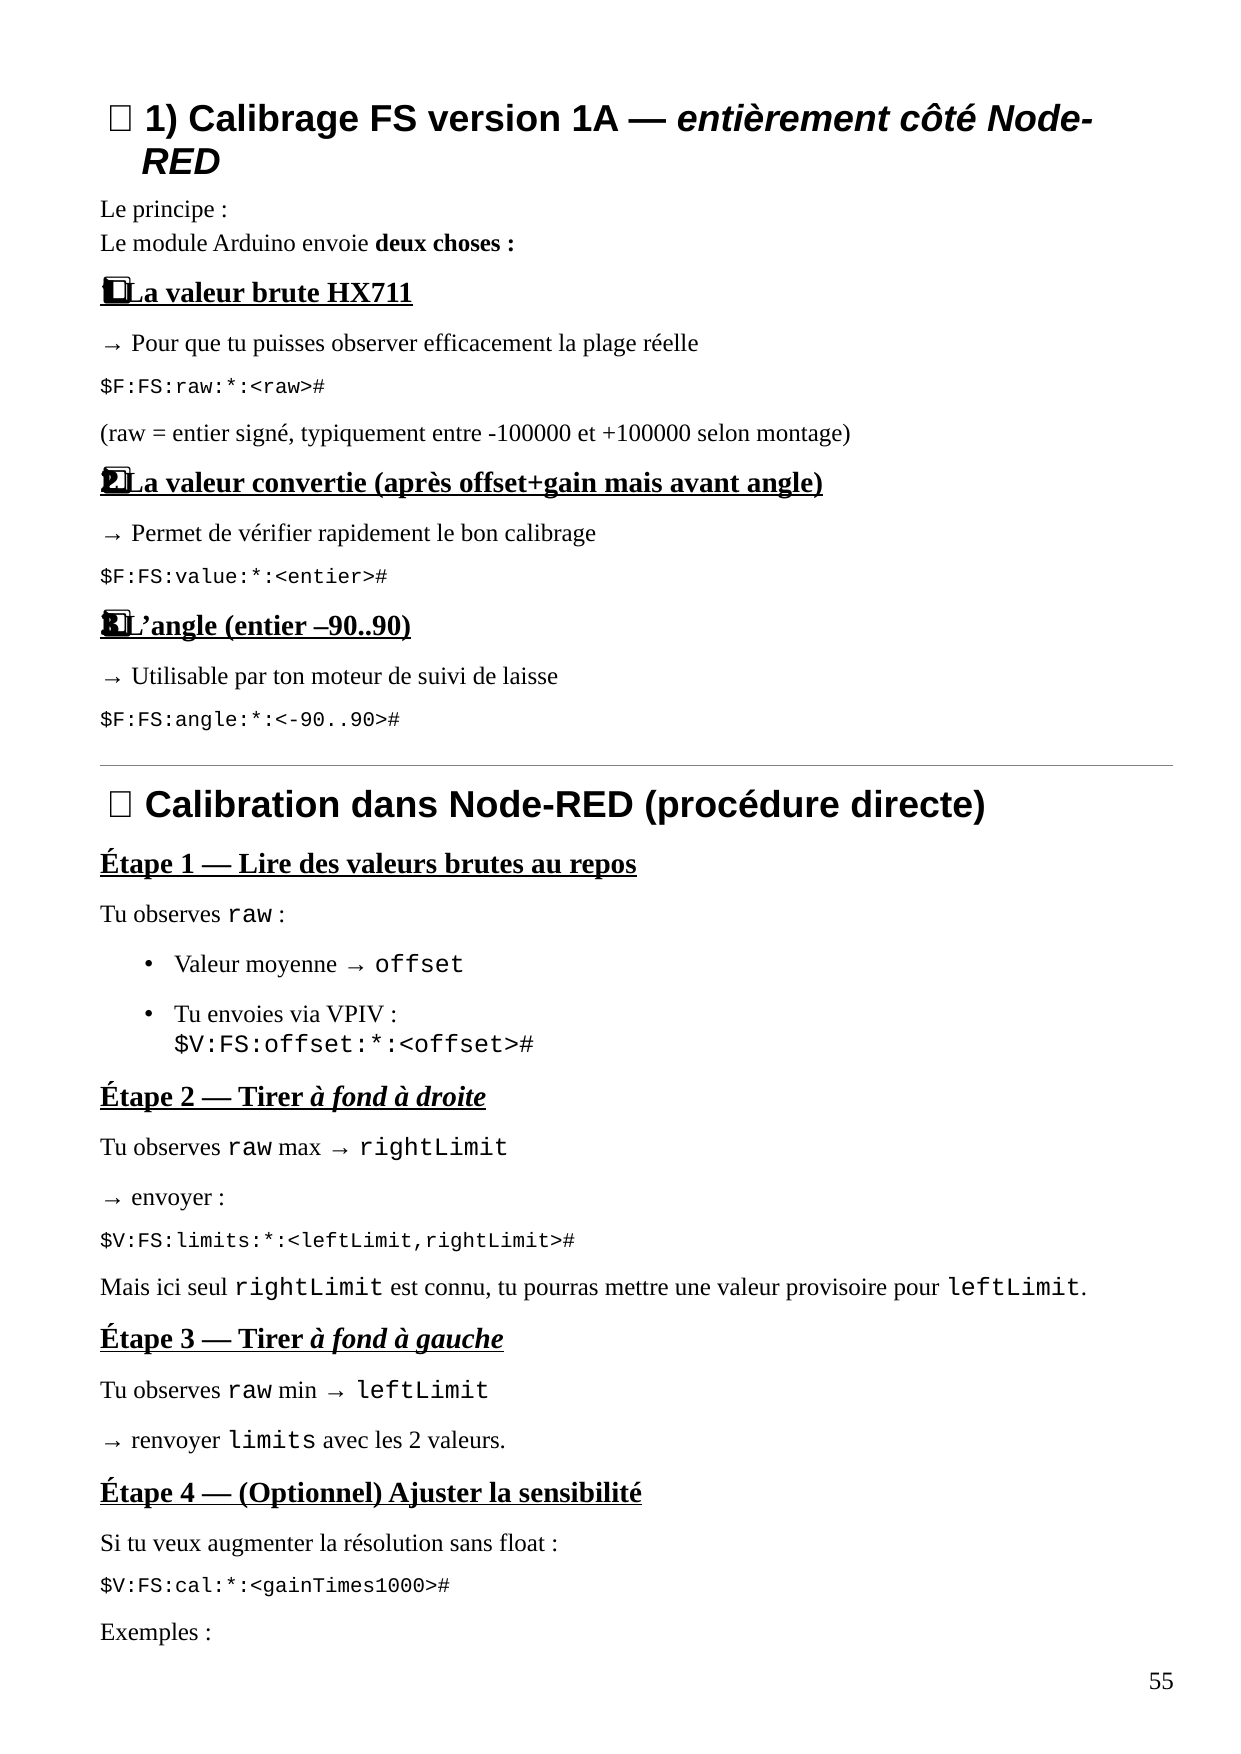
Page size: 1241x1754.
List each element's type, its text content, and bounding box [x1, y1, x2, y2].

text Tu observes raw min → leftLimit [100, 1375, 1173, 1406]
text Tu observes raw : [100, 899, 1173, 930]
subtitle Étape 4 — (Optionnel) Ajuster la sensibilité [100, 1475, 1173, 1508]
text → Pour que tu puisses observer efficacement la plage réelle [100, 328, 1173, 357]
text $F:FS:raw:*:<raw># [100, 376, 1173, 399]
subtitle Étape 2 — Tirer à fond à droite [100, 1079, 1173, 1113]
text Exemples : [100, 1617, 1173, 1646]
text Tu observes raw max → rightLimit [100, 1132, 1173, 1163]
text Mais ici seul rightLimit est connu, tu pourras mettre une valeur provisoire pour leftLimit. [100, 1272, 1173, 1302]
text Le principe : Le module Arduino envoie deux choses : [100, 194, 1173, 256]
text → Utilisable par ton moteur de suivi de laisse [100, 661, 1173, 690]
text $F:FS:angle:*:<-90..90># [100, 708, 1173, 732]
subtitle 🔧 Calibration dans Node-RED (procédure directe) [106, 782, 1173, 825]
text Si tu veux augmenter la résolution sans float : [100, 1528, 1173, 1557]
subtitle 3️⃣ L’angle (entier –90..90) [100, 608, 1173, 641]
list Valeur moyenne → offset [144, 949, 1173, 980]
text → renvoyer limits avec les 2 valeurs. [100, 1425, 1173, 1456]
subtitle ✅ 1) Calibrage FS version 1A — entièrement côté Node-RED [106, 96, 1173, 182]
subtitle Étape 3 — Tirer à fond à gauche [100, 1322, 1173, 1355]
subtitle Étape 1 — Lire des valeurs brutes au repos [100, 846, 1173, 879]
text → Permet de vérifier rapidement le bon calibrage [100, 518, 1173, 547]
text $V:FS:cal:*:<gainTimes1000># [100, 1575, 1173, 1599]
text $V:FS:limits:*:<leftLimit,rightLimit># [100, 1230, 1173, 1253]
text (raw = entier signé, typiquement entre -100000 et +100000 selon montage) [100, 418, 1173, 446]
list Tu envoies via VPIV : $V:FS:offset:*:<offset># [144, 999, 1173, 1060]
text → envoyer : [100, 1182, 1173, 1211]
subtitle 2️⃣ La valeur convertie (après offset+gain mais avant angle) [100, 465, 1173, 499]
subtitle 1️⃣ La valeur brute HX711 [100, 275, 1173, 309]
text $F:FS:value:*:<entier># [100, 566, 1173, 590]
